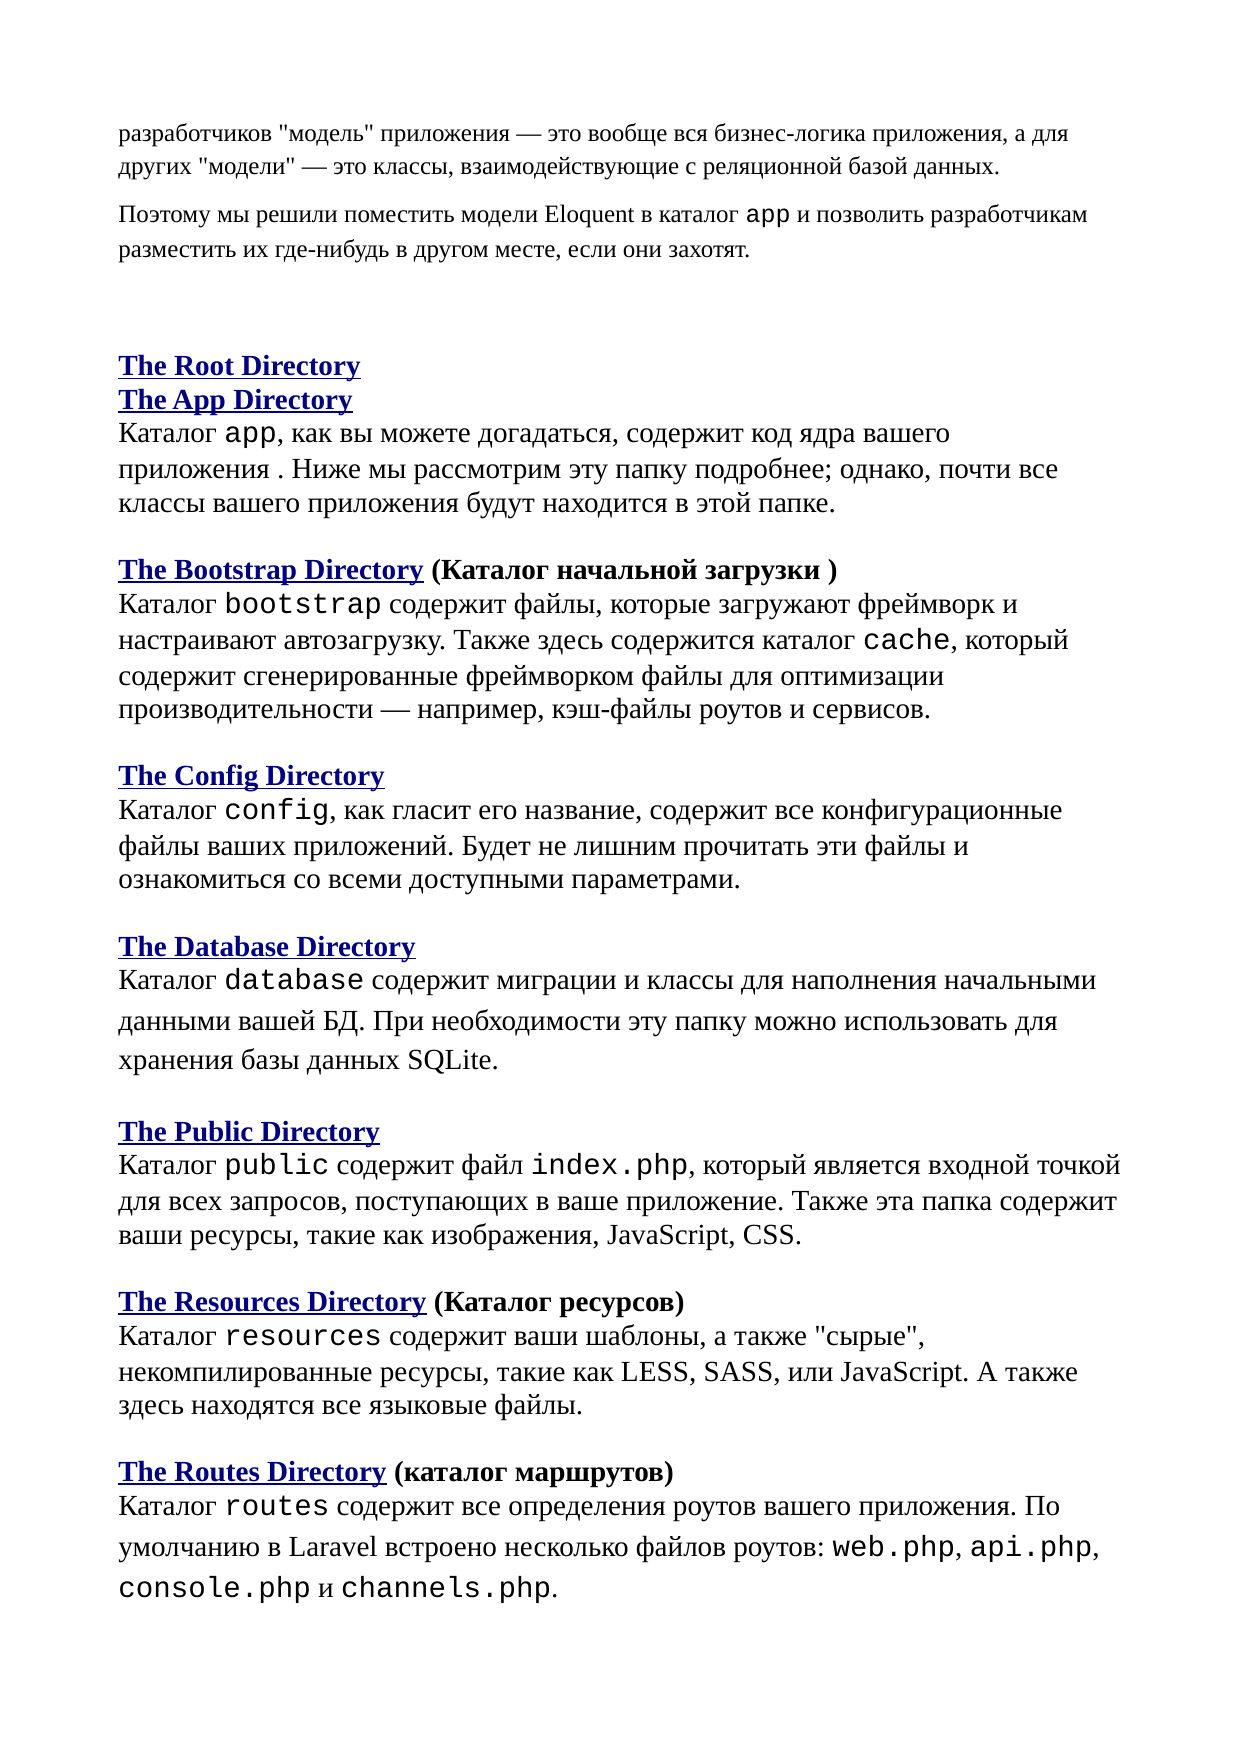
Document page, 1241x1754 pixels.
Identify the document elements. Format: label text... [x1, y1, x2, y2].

subtitle The Routes Directory (каталог маршрутов) [118, 1454, 1122, 1488]
subtitle The Database Directory [118, 929, 1122, 962]
text Каталог database содержит миграции и классы для наполнения начальными данными вашей БД. При необходимости эту папку можно использовать для хранения базы данных SQLite. [118, 962, 1122, 1075]
text Каталог public содержит файл index.php, который является входной точкой для всех запросов, поступающих в ваше приложение. Также эта папка содержит ваши ресурсы, такие как изображения, JavaScript, CSS. [118, 1147, 1122, 1251]
text разработчиков "модель" приложения — это вообще вся бизнес-логика приложения, а для других "модели" — это классы, взаимодействующие с реляционной базой данных. [118, 118, 1122, 180]
subtitle The Public Directory [118, 1114, 1122, 1147]
subtitle The Root Directory [118, 348, 1122, 382]
subtitle The Bootstrap Directory (Каталог начальной загрузки ) [118, 552, 1122, 586]
text Поэтому мы решили поместить модели Eloquent в каталог app и позволить разработчикам разместить их где-нибудь в другом месте, если они захотят. [118, 199, 1122, 263]
text Каталог app, как вы можете догадаться, содержит код ядра вашего приложения . Ниже мы рассмотрим эту папку подробнее; однако, почти все классы вашего приложения будут находится в этой папке. [118, 416, 1122, 519]
text Каталог resources содержит ваши шаблоны, а также "сырые", некомпилированные ресурсы, такие как LESS, SASS, или JavaScript. А также здесь находятся все языковые файлы. [118, 1318, 1122, 1421]
subtitle The App Directory [118, 382, 1122, 416]
text Каталог routes содержит все определения роутов вашего приложения. По умолчанию в Laravel встроено несколько файлов роутов: web.php, api.php, console.php и channels.php. [118, 1488, 1122, 1606]
text Каталог bootstrap содержит файлы, которые загружают фреймворк и настраивают автозагрузку. Также здесь содержится каталог cache, который содержит сгенерированные фреймворком файлы для оптимизации производительности — например, кэш-файлы роутов и сервисов. [118, 586, 1122, 725]
subtitle The Resources Directory (Каталог ресурсов) [118, 1284, 1122, 1318]
subtitle The Config Directory [118, 758, 1122, 792]
text Каталог config, как гласит его название, содержит все конфигурационные файлы ваших приложений. Будет не лишним прочитать эти файлы и ознакомиться со всеми доступными параметрами. [118, 792, 1122, 895]
